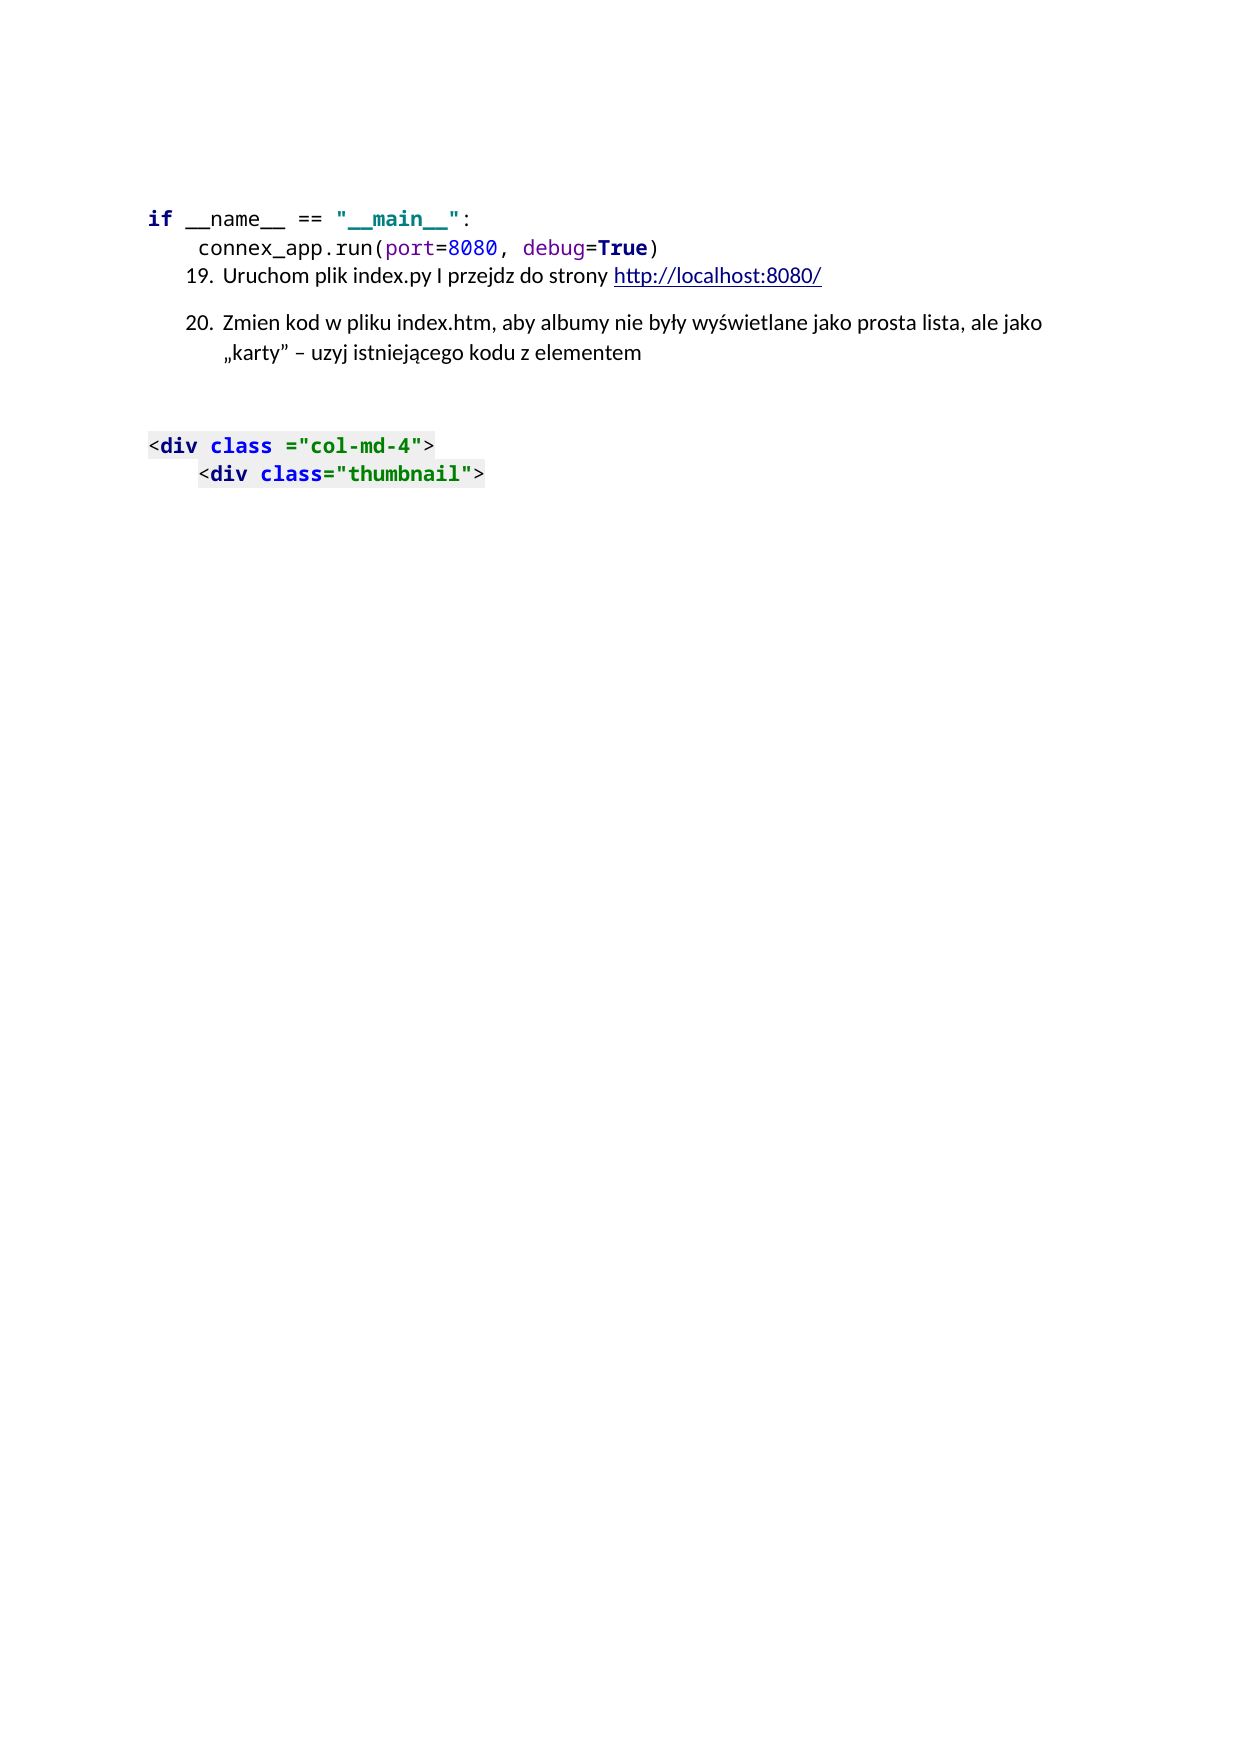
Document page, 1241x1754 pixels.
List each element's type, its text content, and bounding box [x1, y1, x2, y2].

list Zmien kod w pliku index.htm, aby albumy nie były wyświetlane jako prosta lista, ale jako „karty” – uzyj istniejącego kodu z elementem [185, 308, 1093, 366]
text if __name__ == "__main__": connex_app.run(port=8080, debug=True) [148, 148, 1093, 261]
list Uruchom plik index.py I przejdz do strony http://localhost:8080/ [185, 261, 1093, 289]
text <div class ="col-md-4"> <div class="thumbnail"> [148, 431, 1093, 488]
